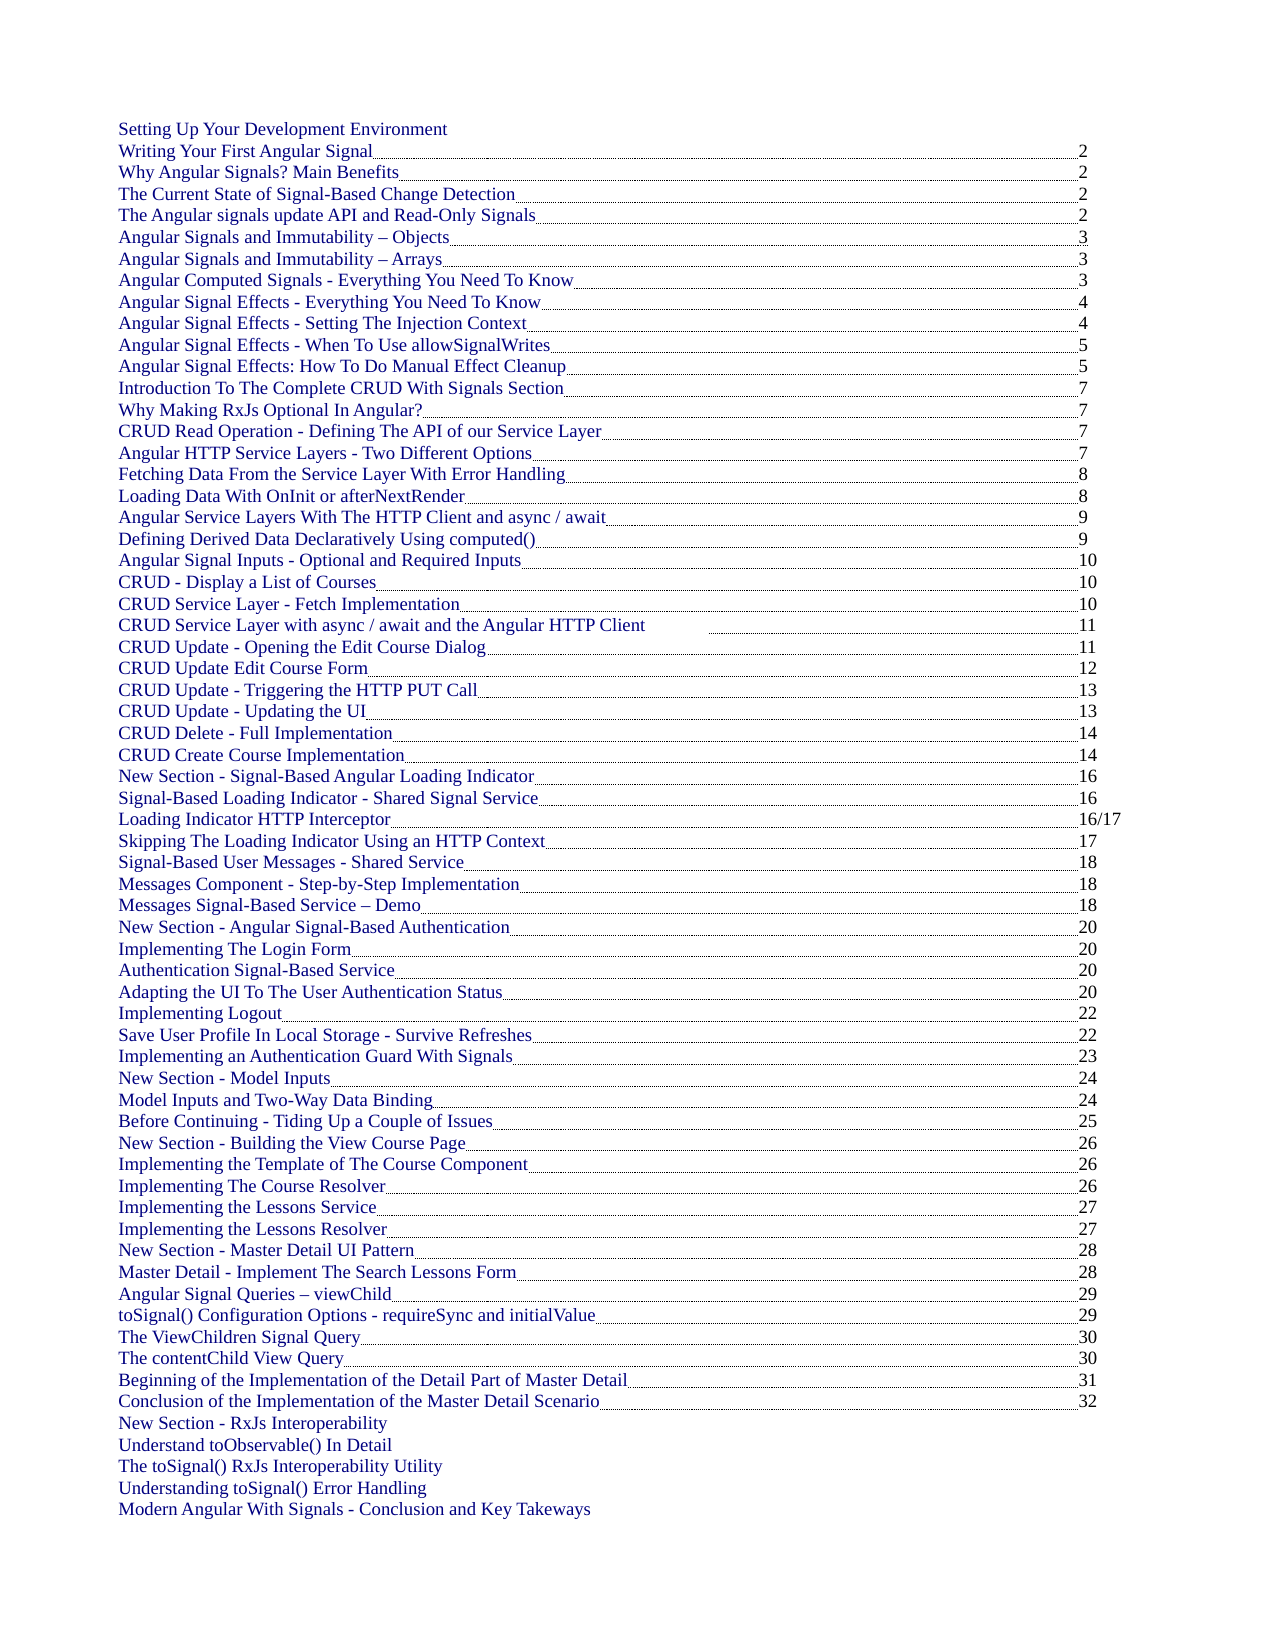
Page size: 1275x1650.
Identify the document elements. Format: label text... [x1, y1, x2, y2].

text Messages Component - Step-by-Step Implementation 18 [118, 873, 1157, 894]
text Implementing the Template of The Course Component 26 [118, 1153, 1157, 1175]
text Angular Signal Inputs - Optional and Required Inputs 10 [118, 549, 1157, 571]
text Signal-Based User Messages - Shared Service 18 [118, 851, 1157, 873]
text Implementing The Login Form 20 [118, 937, 1157, 959]
text Fetching Data From the Service Layer With Error Handling 8 [118, 463, 1157, 485]
text CRUD Update - Opening the Edit Course Dialog 11 [118, 636, 1157, 657]
text Implementing Logout 22 [118, 1002, 1157, 1024]
text Why Angular Signals? Main Benefits 2 [118, 161, 1157, 183]
text Angular Signal Effects - When To Use allowSignalWrites 5 [118, 334, 1157, 355]
text Model Inputs and Two-Way Data Binding 24 [118, 1088, 1157, 1110]
text Adapting the UI To The User Authentication Status 20 [118, 981, 1157, 1002]
text The Angular signals update API and Read-Only Signals 2 [118, 204, 1157, 226]
text toSignal() Configuration Options - requireSync and initialValue 29 [118, 1304, 1157, 1326]
text New Section - Master Detail UI Pattern 28 [118, 1239, 1157, 1261]
text New Section - Model Inputs 24 [118, 1067, 1157, 1088]
text New Section - Angular Signal-Based Authentication 20 [118, 916, 1157, 937]
text CRUD Update - Updating the UI 13 [118, 700, 1157, 722]
text Master Detail - Implement The Search Lessons Form 28 [118, 1261, 1157, 1282]
text The contentChild View Query 30 [118, 1347, 1157, 1369]
text Angular Signal Effects - Setting The Injection Context 4 [118, 312, 1157, 334]
text CRUD Service Layer with async / await and the Angular HTTP Client 11 [118, 614, 1157, 636]
text Modern Angular With Signals - Conclusion and Key Takeways [118, 1498, 1157, 1520]
text CRUD Update - Triggering the HTTP PUT Call 13 [118, 679, 1157, 700]
text Why Making RxJs Optional In Angular? 7 [118, 398, 1157, 420]
text Defining Derived Data Declaratively Using computed() 9 [118, 528, 1157, 549]
text Angular Signals and Immutability – Objects 3 [118, 226, 1157, 247]
text CRUD Create Course Implementation 14 [118, 743, 1157, 765]
text Save User Profile In Local Storage - Survive Refreshes 22 [118, 1024, 1157, 1045]
text New Section - Signal-Based Angular Loading Indicator 16 [118, 765, 1157, 787]
text Beginning of the Implementation of the Detail Part of Master Detail 31 [118, 1369, 1157, 1390]
text Angular Signals and Immutability – Arrays 3 [118, 247, 1157, 269]
text Angular Computed Signals - Everything You Need To Know 3 [118, 269, 1157, 291]
text Messages Signal-Based Service – Demo 18 [118, 894, 1157, 916]
text CRUD Delete - Full Implementation 14 [118, 722, 1157, 743]
text Introduction To The Complete CRUD With Signals Section 7 [118, 377, 1157, 398]
text Understand toObservable() In Detail [118, 1433, 1157, 1455]
text Implementing the Lessons Resolver 27 [118, 1218, 1157, 1239]
text Before Continuing - Tiding Up a Couple of Issues 25 [118, 1110, 1157, 1132]
text Angular Signal Effects: How To Do Manual Effect Cleanup 5 [118, 355, 1157, 377]
text Angular Service Layers With The HTTP Client and async / await 9 [118, 506, 1157, 528]
text New Section - RxJs Interoperability [118, 1412, 1157, 1433]
text Implementing the Lessons Service 27 [118, 1196, 1157, 1218]
text The Current State of Signal-Based Change Detection 2 [118, 183, 1157, 204]
text CRUD Read Operation - Defining The API of our Service Layer 7 [118, 420, 1157, 442]
text Loading Indicator HTTP Interceptor 16/17 [118, 808, 1157, 830]
text Loading Data With OnInit or afterNextRender 8 [118, 485, 1157, 506]
text Setting Up Your Development Environment [118, 118, 1157, 140]
text Implementing The Course Resolver 26 [118, 1175, 1157, 1196]
text Understanding toSignal() Error Handling [118, 1477, 1157, 1498]
text Writing Your First Angular Signal 2 [118, 140, 1157, 161]
text CRUD - Display a List of Courses 10 [118, 571, 1157, 592]
text Skipping The Loading Indicator Using an HTTP Context 17 [118, 830, 1157, 851]
text Signal-Based Loading Indicator - Shared Signal Service 16 [118, 787, 1157, 808]
text CRUD Update Edit Course Form 12 [118, 657, 1157, 679]
text New Section - Building the View Course Page 26 [118, 1132, 1157, 1153]
text The ViewChildren Signal Query 30 [118, 1326, 1157, 1347]
text Implementing an Authentication Guard With Signals 23 [118, 1045, 1157, 1067]
text CRUD Service Layer - Fetch Implementation 10 [118, 592, 1157, 614]
text The toSignal() RxJs Interoperability Utility [118, 1455, 1157, 1477]
text Authentication Signal-Based Service 20 [118, 959, 1157, 981]
text Angular HTTP Service Layers - Two Different Options 7 [118, 442, 1157, 463]
text Conclusion of the Implementation of the Master Detail Scenario 32 [118, 1390, 1157, 1412]
text Angular Signal Effects - Everything You Need To Know 4 [118, 291, 1157, 312]
text Angular Signal Queries – viewChild 29 [118, 1282, 1157, 1304]
